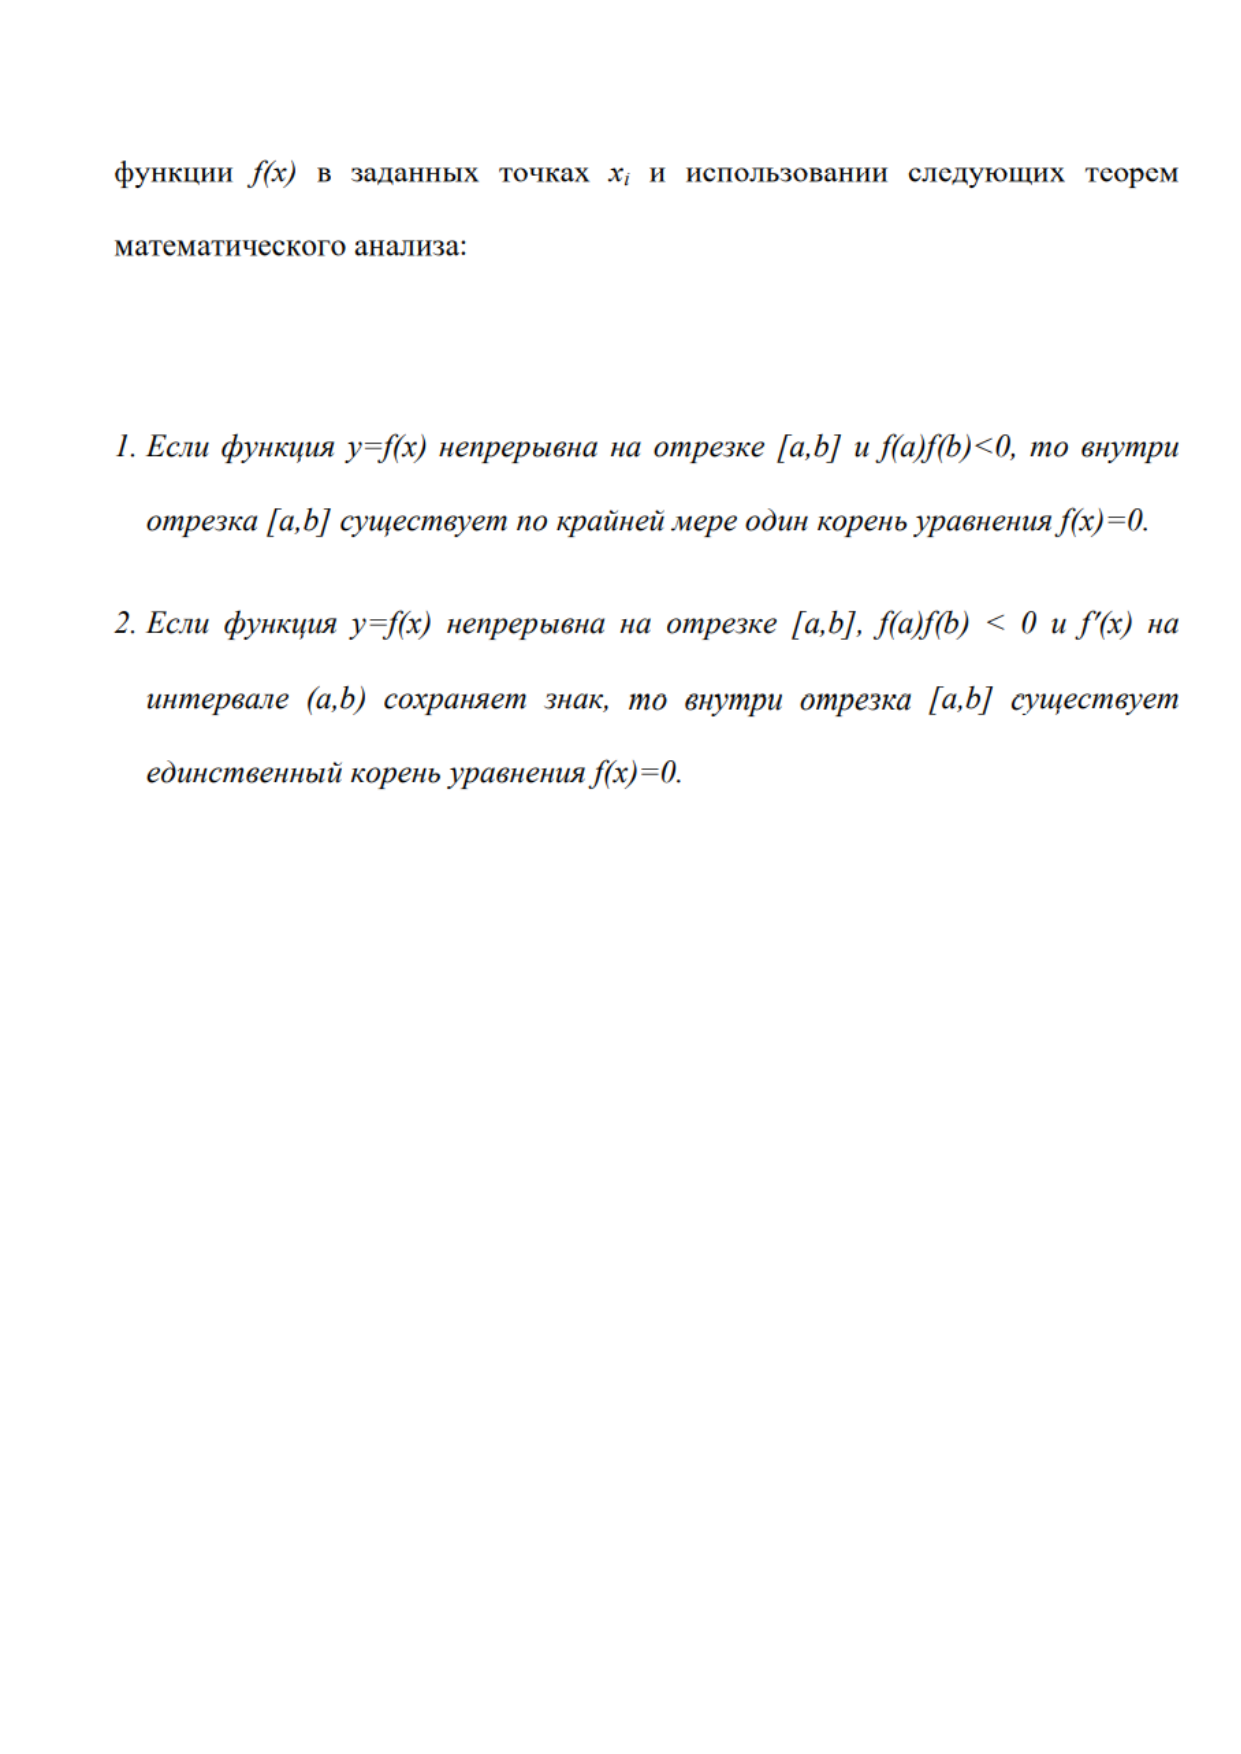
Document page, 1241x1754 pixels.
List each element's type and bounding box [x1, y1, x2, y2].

picture [100, 159, 1191, 796]
